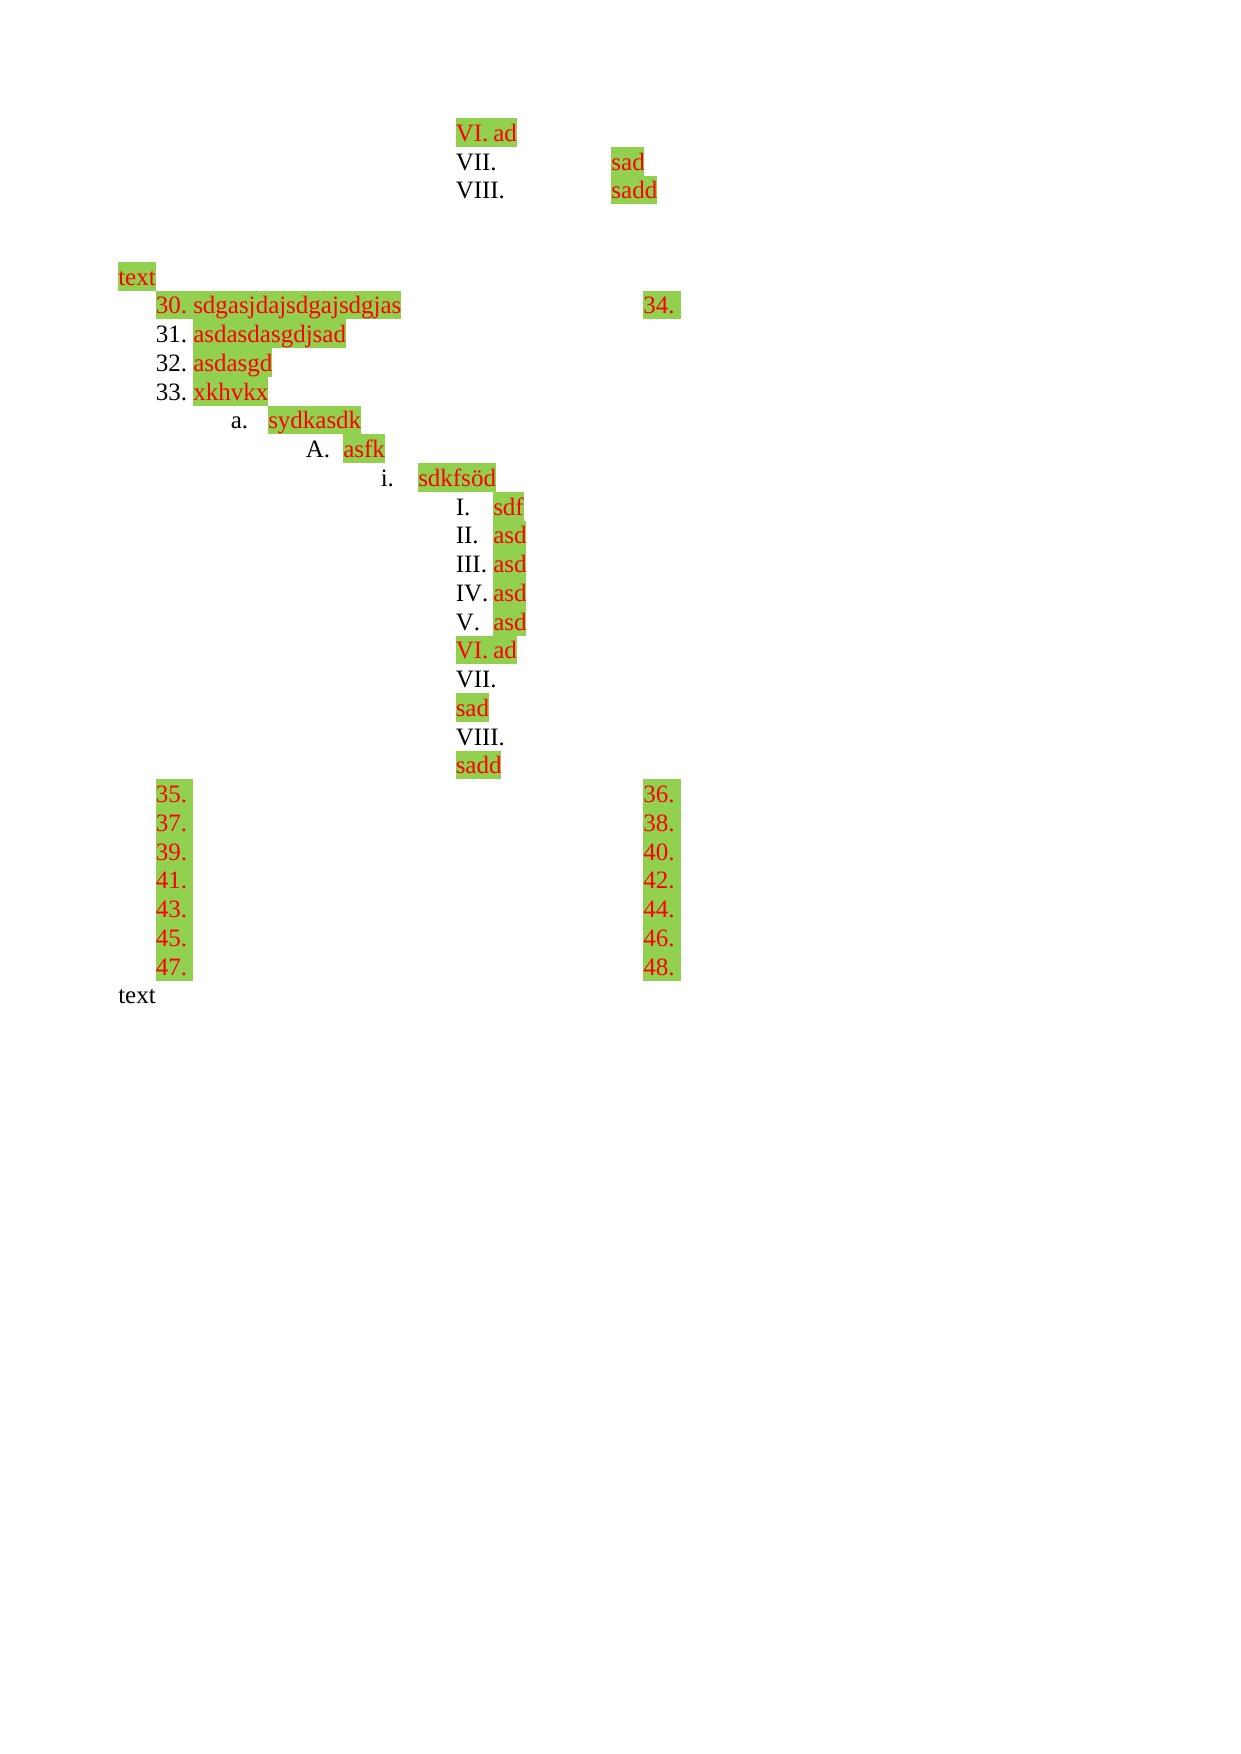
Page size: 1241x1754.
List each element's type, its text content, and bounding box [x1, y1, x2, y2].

text text [118, 262, 1122, 291]
table_cell [606, 923, 1093, 952]
table_cell [606, 837, 1093, 866]
text text [118, 981, 1122, 1009]
table_cell [118, 779, 606, 808]
list ad [456, 118, 1122, 147]
table_cell [118, 808, 606, 837]
table_header [606, 291, 1093, 779]
table_cell [606, 808, 1093, 837]
table_cell [606, 779, 1093, 808]
table_cell [606, 894, 1093, 923]
table_cell [606, 866, 1093, 894]
list sadd [456, 176, 1122, 204]
table_cell [118, 923, 606, 952]
table_cell [118, 894, 606, 923]
table_cell [118, 952, 606, 981]
list sad [456, 147, 1122, 176]
table_header sdgasjdajsdgajsdgjas asdasdasgdjsad asdasgd xkhvkx sydkasdk asfk sdkfsöd sdf asd asd asd asd ad sad sadd [118, 291, 606, 779]
table_cell [118, 866, 606, 894]
table_cell [118, 837, 606, 866]
table_cell [606, 952, 1093, 981]
